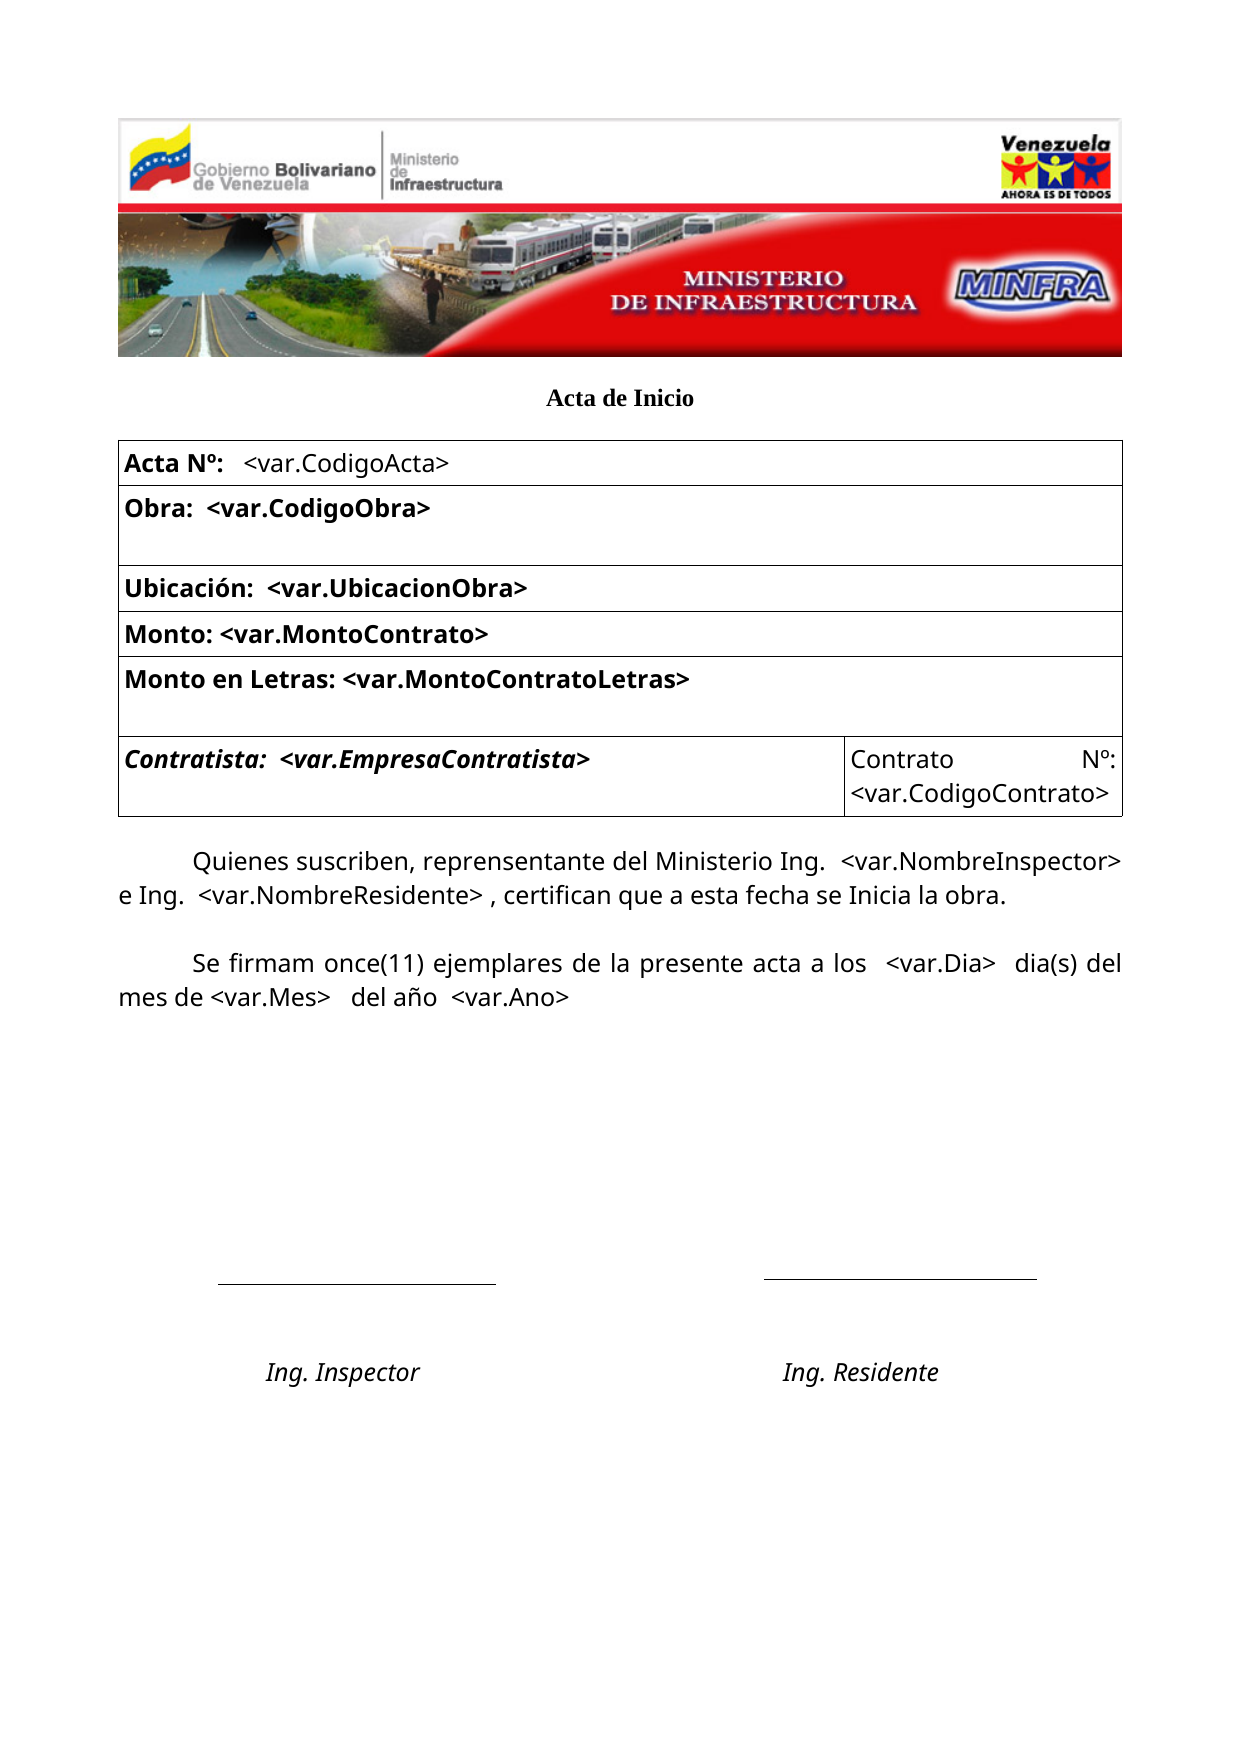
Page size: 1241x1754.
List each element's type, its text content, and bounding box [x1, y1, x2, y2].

text Ing. Inspector Ing. Residente [118, 1354, 1122, 1388]
table_cell Monto: <var.MontoContrato> [119, 612, 1122, 656]
text Acta de Inicio [118, 384, 1122, 412]
text Quienes suscriben, reprensentante del Ministerio Ing. <var.NombreInspector> e Ing. <var.NombreResidente> , certifican que a esta fecha se Inicia la obra. [118, 843, 1122, 911]
table_cell Contratista: <var.EmpresaContratista> [119, 737, 844, 816]
table_header Acta Nº: <var.CodigoActa> [119, 441, 1122, 485]
text Se firmam once(11) ejemplares de la presente acta a los <var.Dia> dia(s) del mes de <var.Mes> del año <var.Ano> [118, 946, 1122, 1014]
table_cell Contrato Nº: <var.CodigoContrato> [845, 737, 1122, 816]
table_cell Monto en Letras: <var.MontoContratoLetras> [119, 657, 1122, 736]
table_cell Obra: <var.CodigoObra> [119, 486, 1122, 565]
picture [118, 118, 1122, 357]
table_cell Ubicación: <var.UbicacionObra> [119, 566, 1122, 611]
